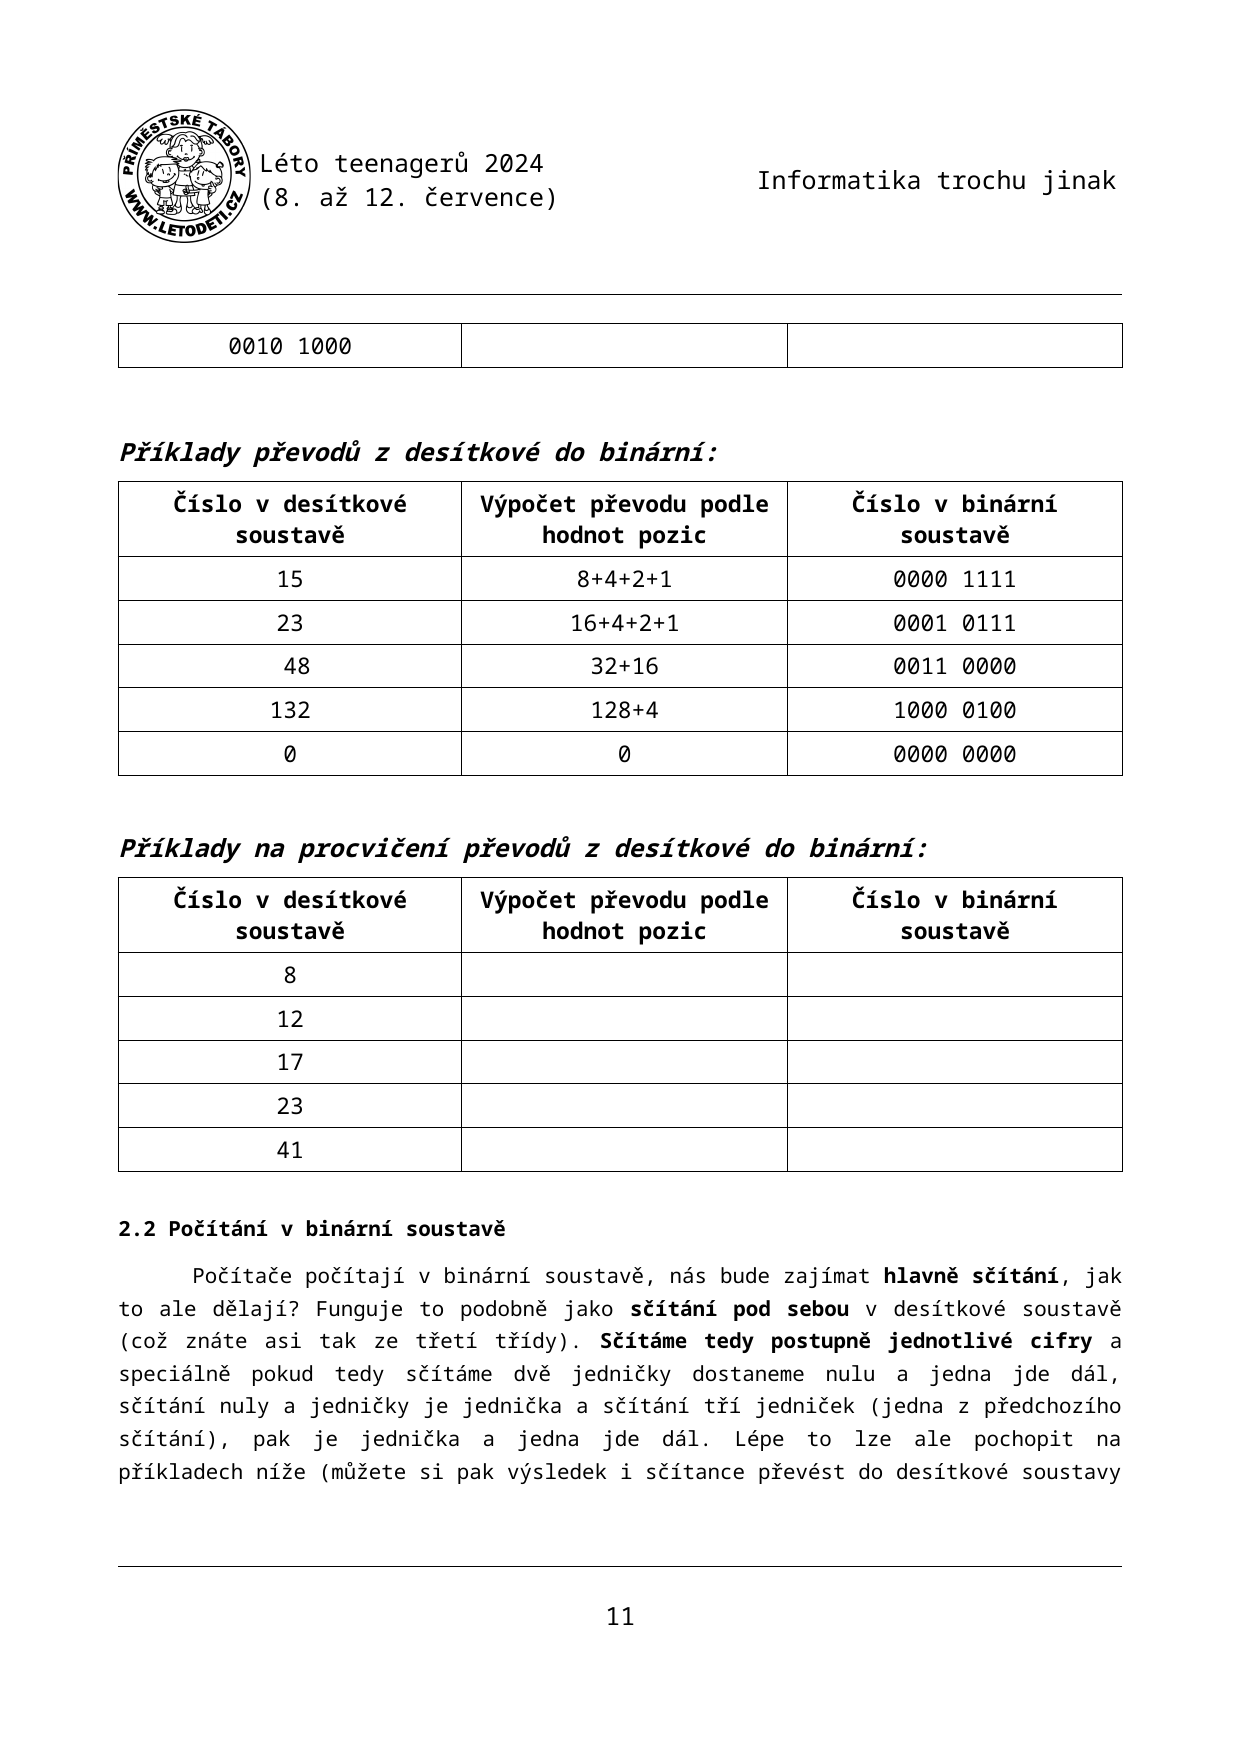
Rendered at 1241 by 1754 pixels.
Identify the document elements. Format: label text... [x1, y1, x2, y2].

table_header Číslo v desítkové soustavě [119, 878, 461, 952]
table_cell [462, 997, 787, 1039]
table_header Číslo v desítkové soustavě [119, 482, 461, 556]
table_header Číslo v binární soustavě [788, 878, 1122, 952]
text 2.2 Počítání v binární soustavě [118, 1214, 1122, 1242]
table_cell [462, 1128, 787, 1171]
table_cell [788, 324, 1122, 367]
table_cell [462, 324, 787, 367]
table_cell [788, 953, 1122, 996]
table_cell 0001 0111 [788, 601, 1122, 643]
table_cell 48 [119, 645, 461, 687]
table_cell 16+4+2+1 [462, 601, 787, 643]
table_cell 132 [119, 688, 461, 731]
table_cell 1000 0100 [788, 688, 1122, 731]
table_cell 23 [119, 601, 461, 643]
text Počítače počítají v binární soustavě, nás bude zajímat hlavně sčítání, jak to ale dělají? Funguje to podobně jako sčítání pod sebou v desítkové soustavě (což znáte asi tak ze třetí třídy). Sčítáme tedy postupně jednotlivé cifry a speciálně pokud tedy sčítáme dvě jedničky dostaneme nulu a jedna jde dál, sčítání nuly a jedničky je jednička a sčítání tří jedniček (jedna z předchozího sčítání), pak je jednička a jedna jde dál. Lépe to lze ale pochopit na příkladech níže (můžete si pak výsledek i sčítance převést do desítkové soustavy [118, 1261, 1122, 1485]
table_cell [788, 1084, 1122, 1127]
table_cell 0 [119, 732, 461, 775]
table_cell 32+16 [462, 645, 787, 687]
table_cell [462, 1041, 787, 1083]
text Příklady převodů z desítkové do binární: [118, 434, 1122, 468]
table_cell 41 [119, 1128, 461, 1171]
table_cell [462, 953, 787, 996]
table_cell 0000 1111 [788, 557, 1122, 600]
table_header Výpočet převodu podle hodnot pozic [462, 878, 787, 952]
table_header Výpočet převodu podle hodnot pozic [462, 482, 787, 556]
table_cell 128+4 [462, 688, 787, 731]
table_cell 0010 1000 [119, 324, 461, 367]
table_cell 17 [119, 1041, 461, 1083]
table_cell 23 [119, 1084, 461, 1127]
table_cell 0011 0000 [788, 645, 1122, 687]
table_cell 0000 0000 [788, 732, 1122, 775]
table_cell 8+4+2+1 [462, 557, 787, 600]
table_cell [788, 1128, 1122, 1171]
picture [117, 107, 251, 243]
table_cell 15 [119, 557, 461, 600]
table_cell 12 [119, 997, 461, 1039]
table_cell [788, 997, 1122, 1039]
table_cell [788, 1041, 1122, 1083]
table_header Číslo v binární soustavě [788, 482, 1122, 556]
table_cell [462, 1084, 787, 1127]
table_cell 8 [119, 953, 461, 996]
text Příklady na procvičení převodů z desítkové do binární: [118, 830, 1122, 864]
table_cell 0 [462, 732, 787, 775]
